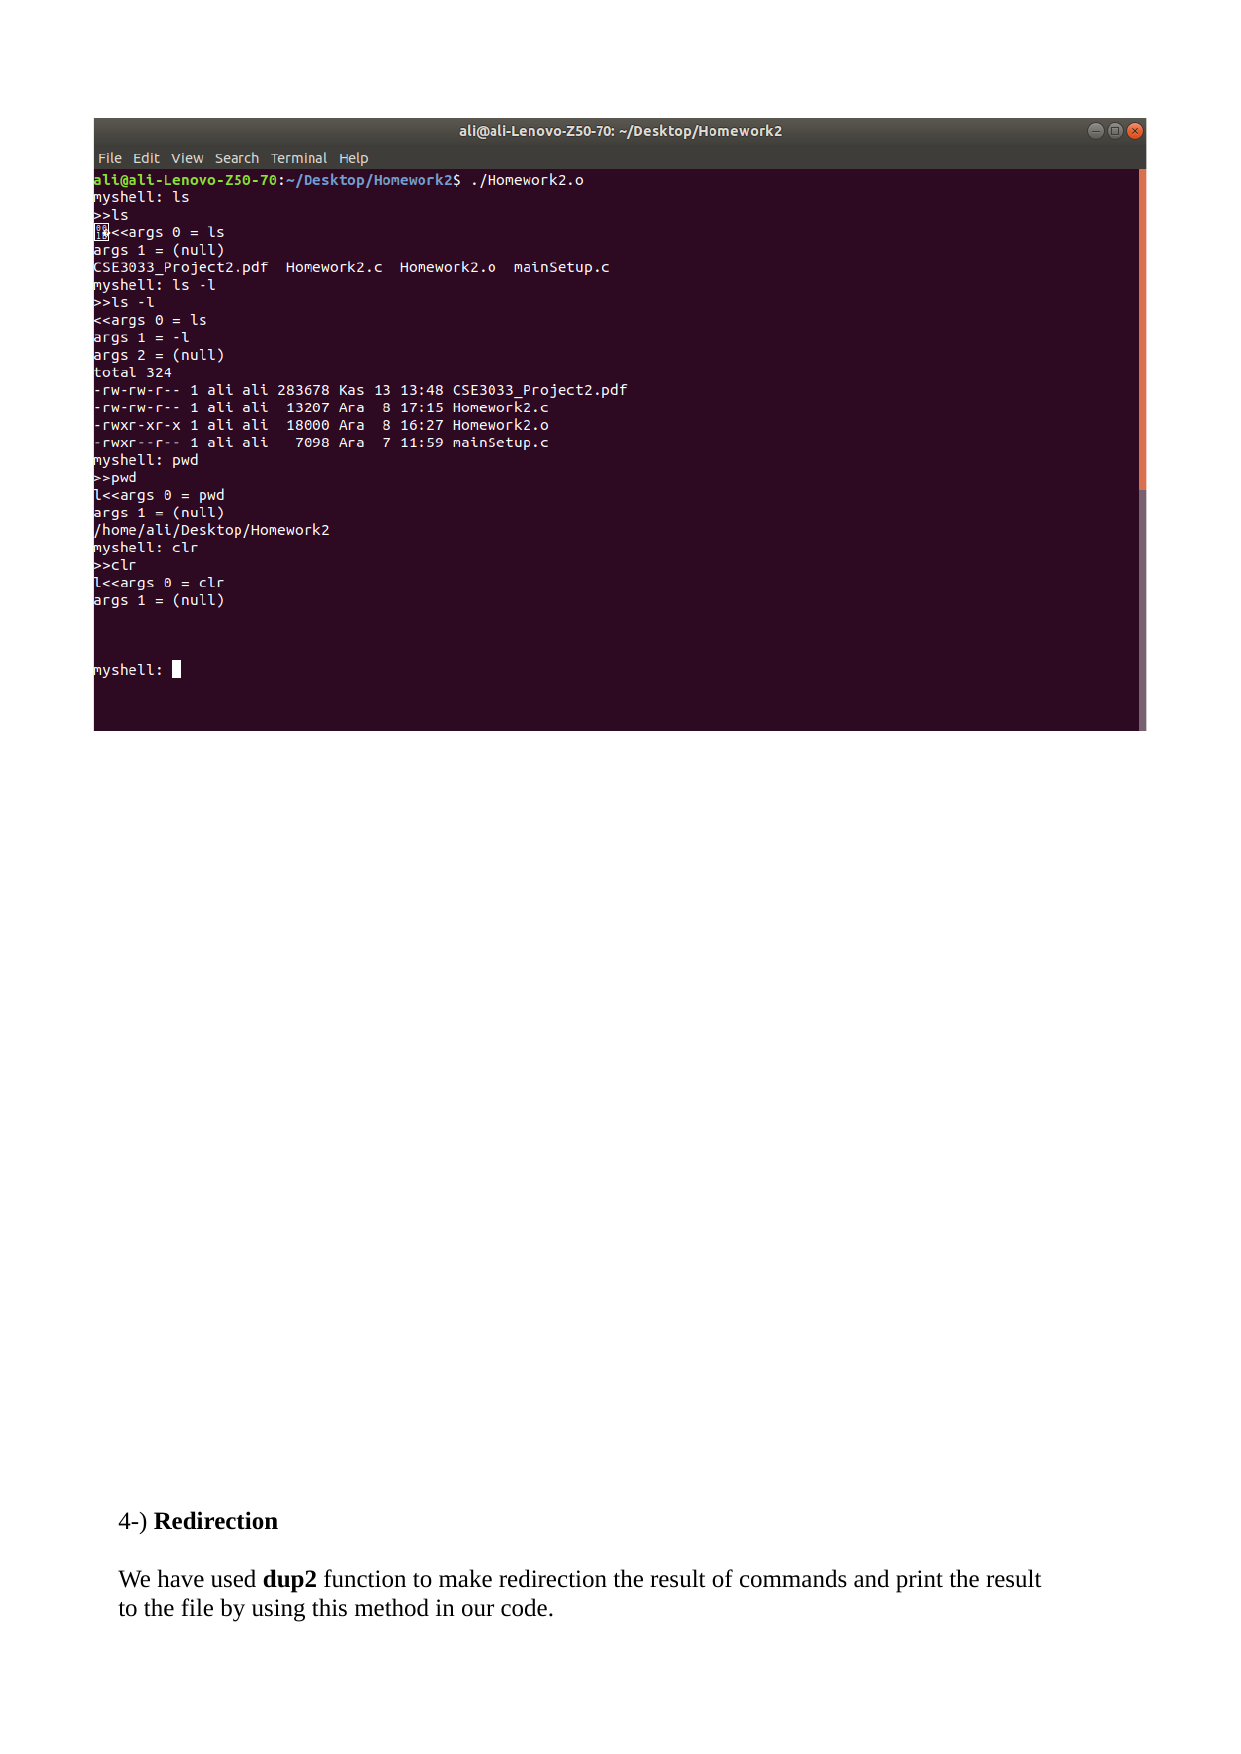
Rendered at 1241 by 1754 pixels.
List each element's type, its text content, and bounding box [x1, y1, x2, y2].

text 4-) Redirection [118, 1506, 1122, 1535]
text to the file by using this method in our code. [118, 1593, 1122, 1621]
text We have used dup2 function to make redirection the result of commands and print the result [118, 1564, 1122, 1593]
